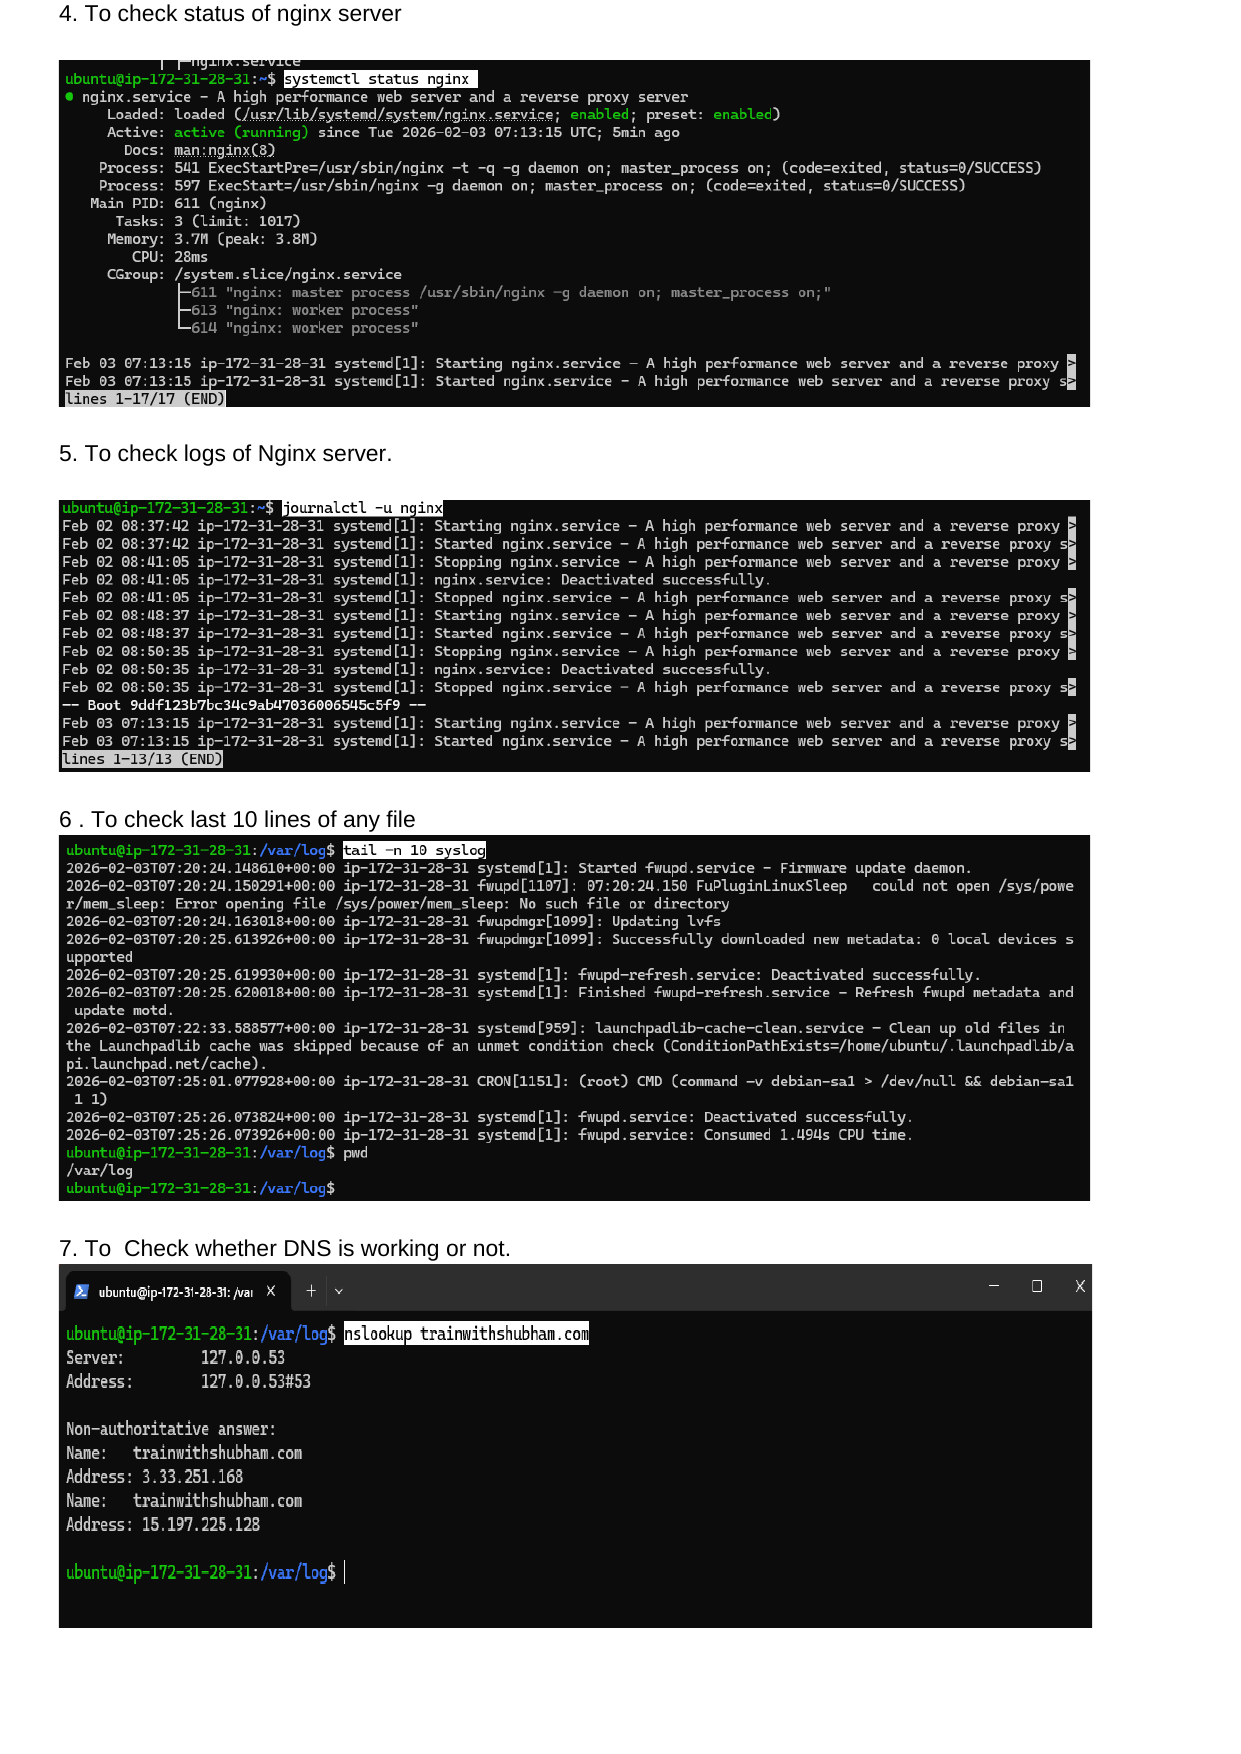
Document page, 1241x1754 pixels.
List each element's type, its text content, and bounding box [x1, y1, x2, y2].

text 7. To Check whether DNS is working or not. [59, 1234, 1090, 1264]
text 6 . To check last 10 lines of any file [59, 806, 1090, 832]
text 5. To check logs of Nginx server. [59, 440, 1090, 467]
text 4. To check status of nginx server [59, 0, 1090, 26]
